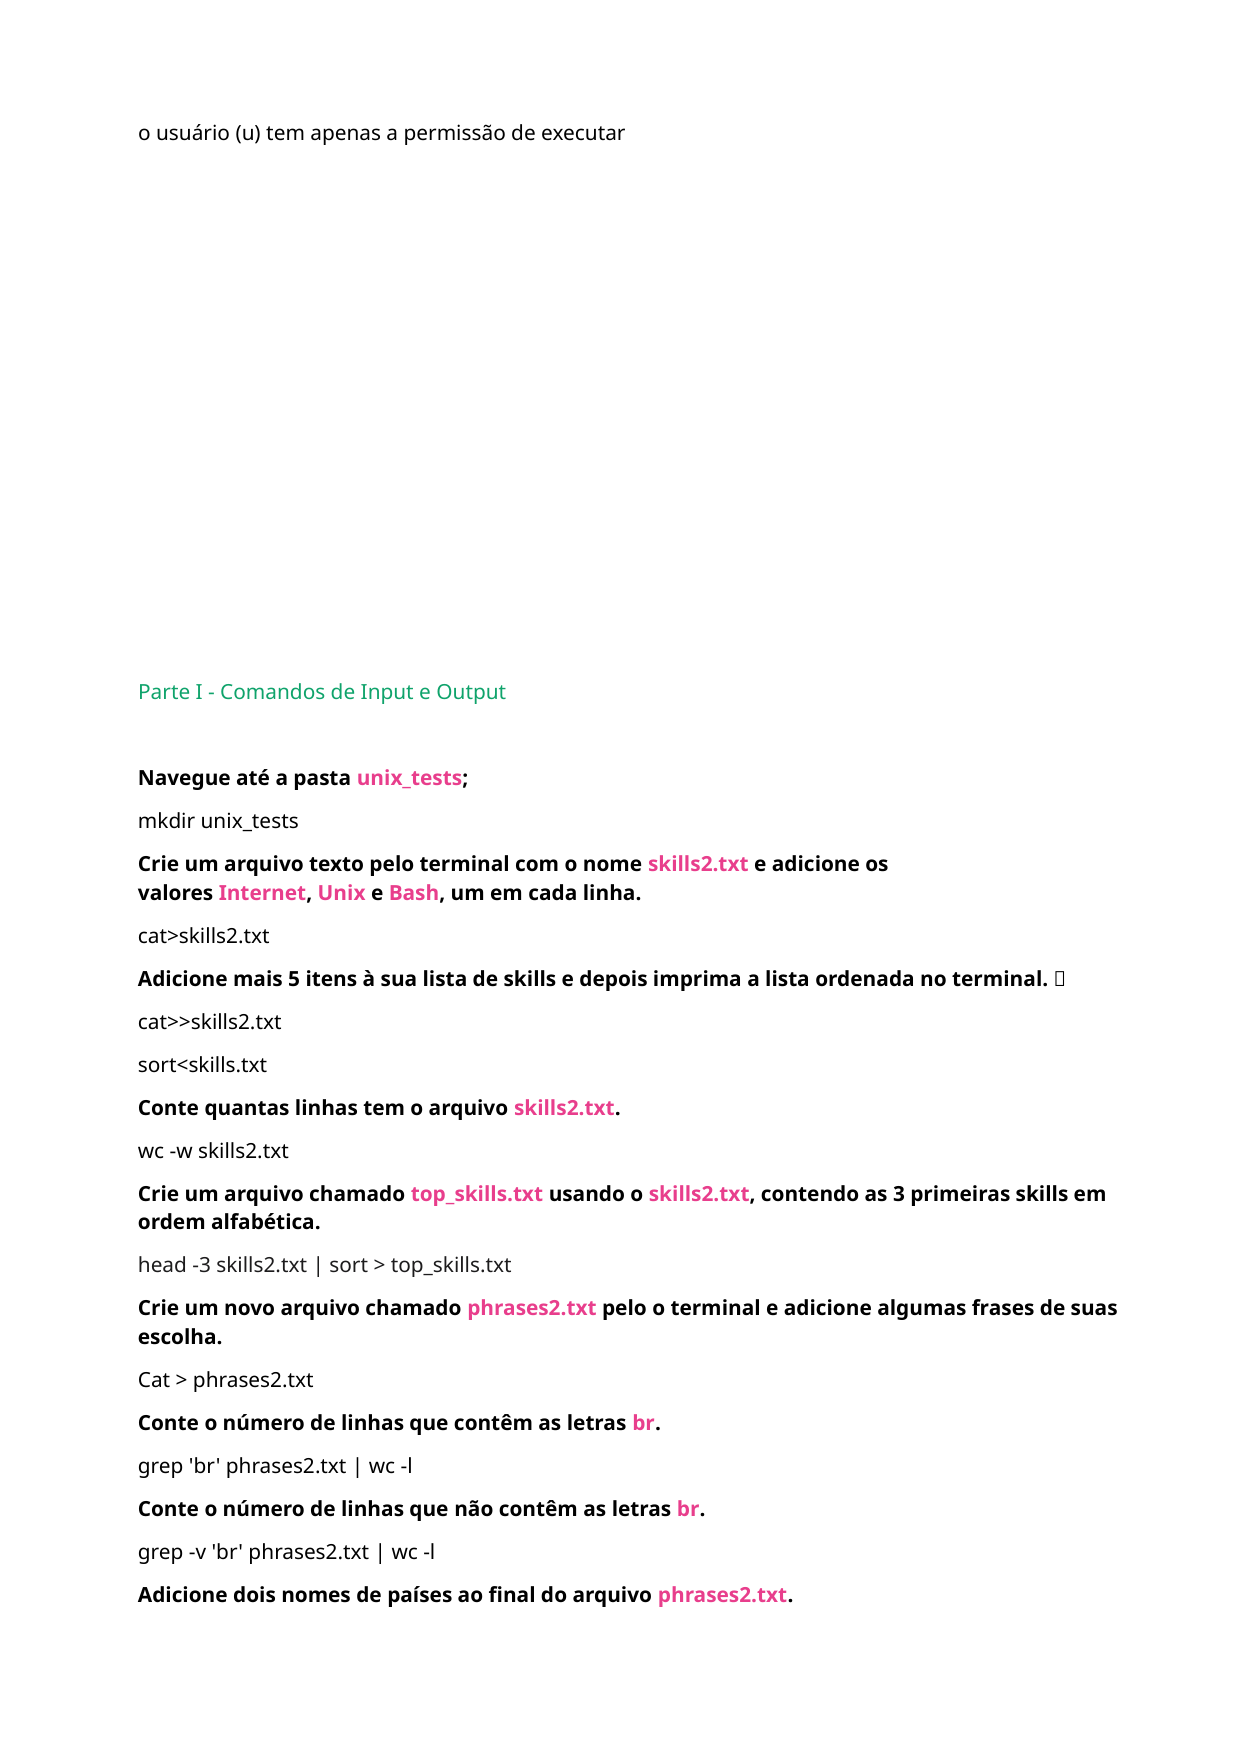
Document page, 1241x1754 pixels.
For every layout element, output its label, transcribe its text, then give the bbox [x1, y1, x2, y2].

list wc -w skills2.txt [64, 1136, 1123, 1164]
list cat>>skills2.txt [64, 1007, 1123, 1035]
list head -3 skills2.txt | sort > top_skills.txt [64, 1251, 1123, 1279]
subtitle Parte I - Comandos de Input e Output [64, 677, 1123, 706]
text o usuário (u) tem apenas a permissão de executar [64, 118, 1123, 147]
list Conte quantas linhas tem o arquivo skills2.txt. [64, 1093, 1123, 1121]
list Adicione dois nomes de países ao final do arquivo phrases2.txt. [64, 1580, 1123, 1608]
list grep 'br' phrases2.txt | wc -l [64, 1451, 1123, 1479]
list Navegue até a pasta unix_tests; [64, 763, 1123, 792]
list Cat > phrases2.txt [64, 1365, 1123, 1393]
list Crie um novo arquivo chamado phrases2.txt pelo o terminal e adicione algumas frases de suas escolha. [64, 1293, 1123, 1350]
list cat>skills2.txt [64, 921, 1123, 949]
list Crie um arquivo chamado top_skills.txt usando o skills2.txt, contendo as 3 primeiras skills em ordem alfabética. [64, 1179, 1123, 1236]
list Crie um arquivo texto pelo terminal com o nome skills2.txt e adicione os valores Internet, Unix e Bash, um em cada linha. [64, 849, 1123, 906]
list Conte o número de linhas que não contêm as letras br. [64, 1494, 1123, 1522]
list sort<skills.txt [64, 1050, 1123, 1078]
list Conte o número de linhas que contêm as letras br. [64, 1408, 1123, 1436]
list Adicione mais 5 itens à sua lista de skills e depois imprima a lista ordenada no terminal. 🤓 [64, 964, 1123, 992]
list mkdir unix_tests [64, 806, 1123, 835]
list grep -v 'br' phrases2.txt | wc -l [64, 1537, 1123, 1566]
